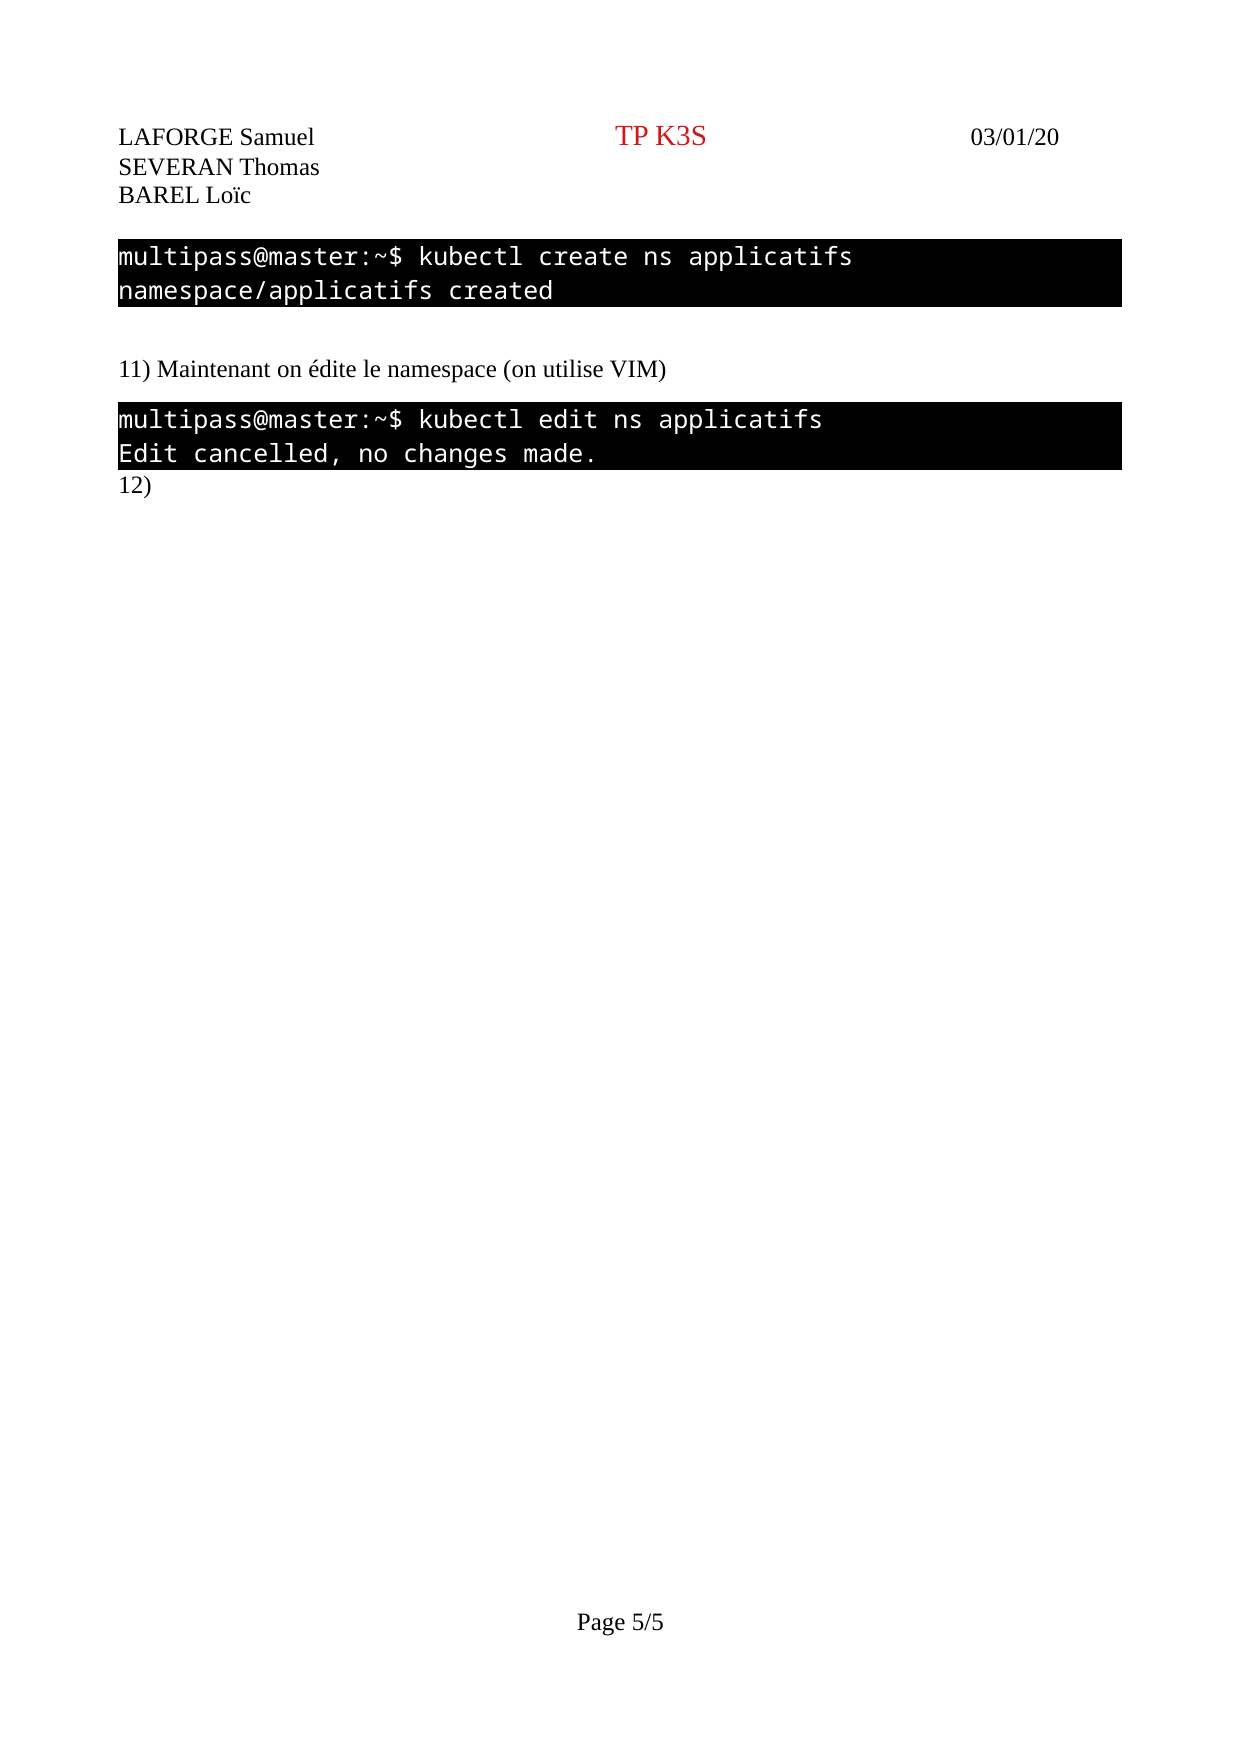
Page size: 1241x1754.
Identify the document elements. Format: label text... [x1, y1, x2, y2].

text multipass@master:~$ kubectl create ns applicatifs [118, 239, 1122, 273]
text Edit cancelled, no changes made. [118, 436, 1122, 470]
text multipass@master:~$ kubectl edit ns applicatifs [118, 402, 1122, 436]
text namespace/applicatifs created [118, 273, 1122, 307]
text 12) [118, 470, 1122, 499]
text 11) Maintenant on édite le namespace (on utilise VIM) [118, 354, 1122, 383]
